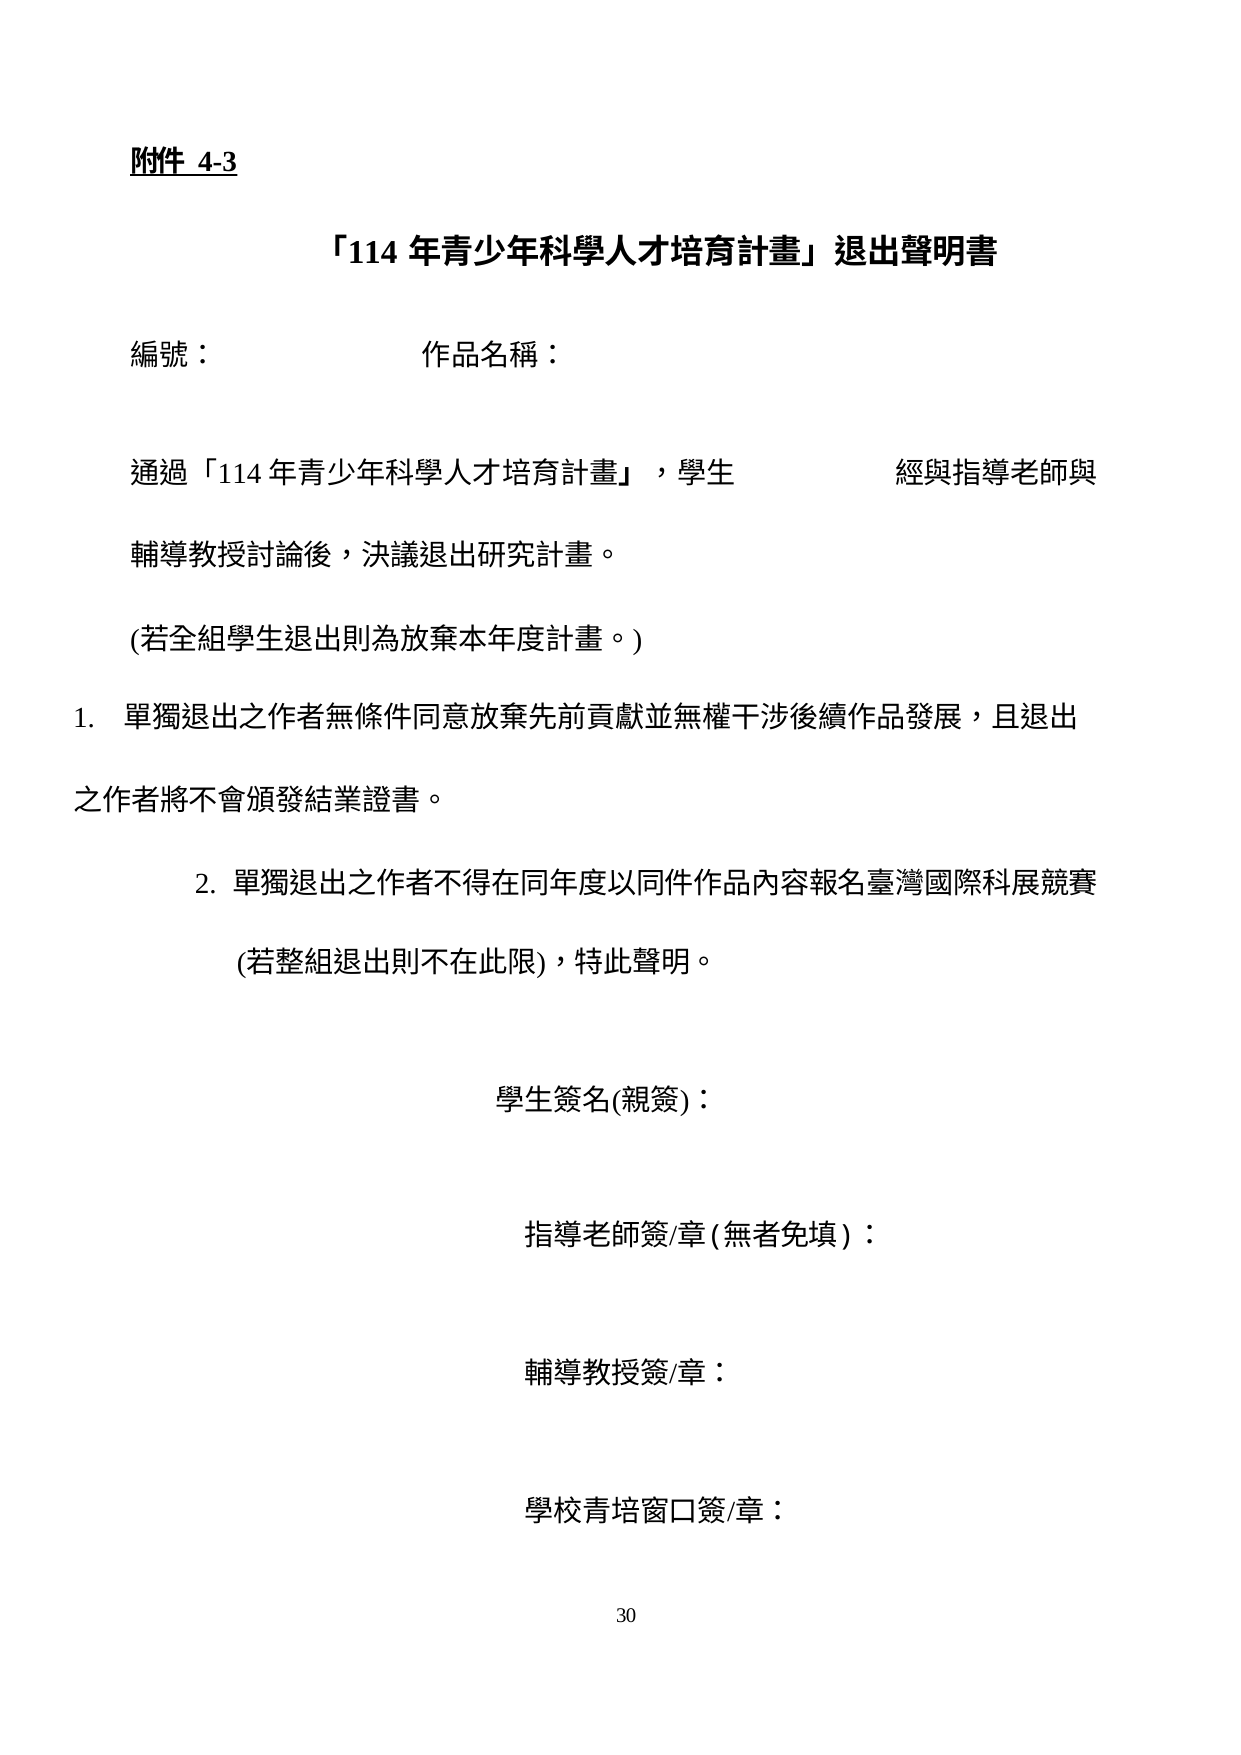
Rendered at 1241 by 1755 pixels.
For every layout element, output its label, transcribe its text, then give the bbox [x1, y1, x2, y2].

subtitle 「114 年青少年科學人才培育計畫」退出聲明書 [314, 225, 1168, 273]
text 通過「114 年青少年科學人才培育計畫」，學生 經與指導老師與輔導教授討論後，決議退出研究計畫。 [130, 449, 1100, 574]
text (若整組退出則不在此限)，特此聲明。 [73, 938, 719, 981]
text (若全組學生退出則為放棄本年度計畫。) [130, 616, 1168, 658]
text 編號： 作品名稱： [130, 332, 1168, 374]
text 指導老師簽/章(無者免填)： [524, 1211, 1168, 1254]
list 單獨退出之作者無條件同意放棄先前貢獻並無權干涉後續作品發展，且退出之作者將不會頒發結業證書。 [73, 694, 1108, 819]
text 學生簽名(親簽)： [73, 1077, 719, 1119]
text 學校青培窗口簽/章： [524, 1488, 1168, 1530]
list 單獨退出之作者不得在同年度以同件作品內容報名臺灣國際科展競賽 [194, 860, 1168, 902]
text 輔導教授簽/章： [524, 1350, 1168, 1392]
